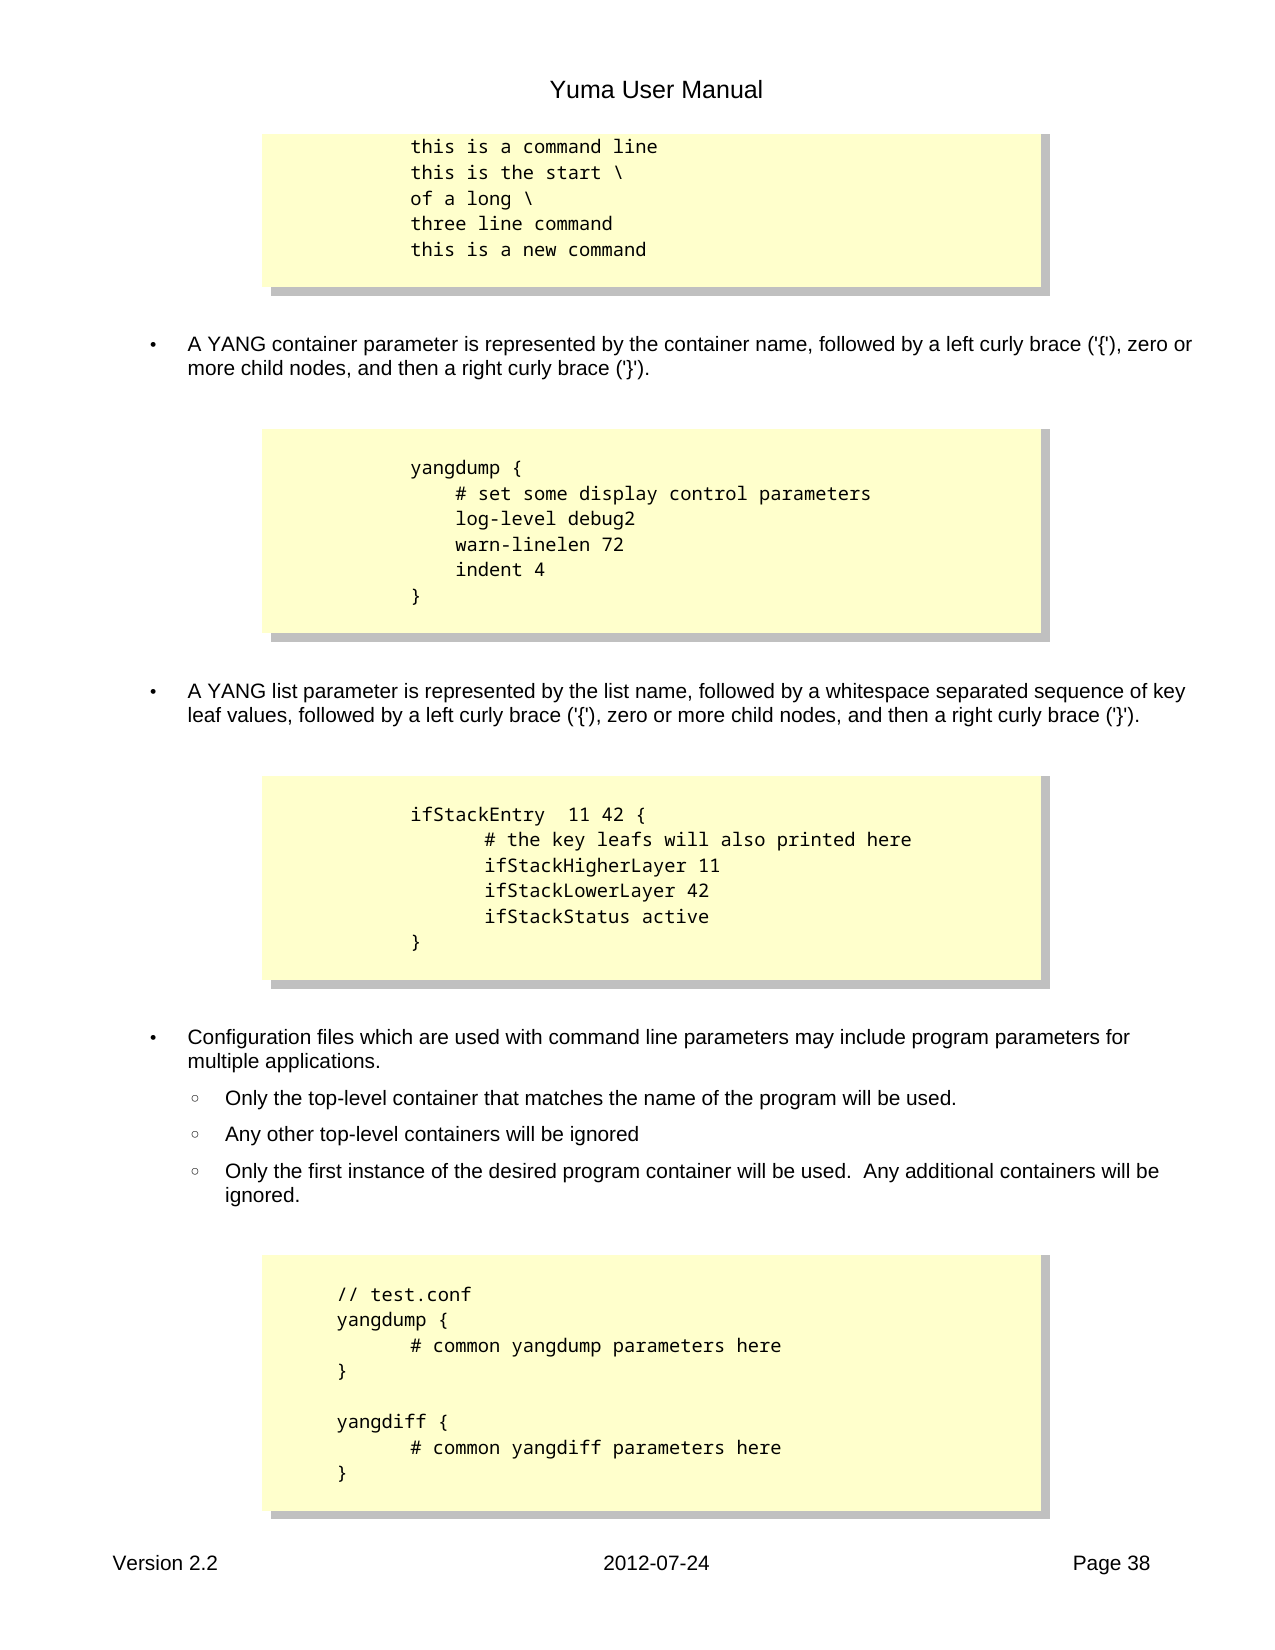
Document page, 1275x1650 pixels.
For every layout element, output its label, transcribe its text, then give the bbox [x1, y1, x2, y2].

text ifStackStatus active [262, 903, 1041, 929]
text this is a command line [262, 134, 1041, 159]
text this is a new command [262, 236, 1041, 261]
text this is the start \ [262, 159, 1041, 185]
text } [262, 1357, 1041, 1383]
text // test.conf [262, 1281, 1041, 1306]
text # set some display control parameters [262, 480, 1041, 506]
text three line command [262, 210, 1041, 236]
list Only the first instance of the desired program container will be used. Any additional containers will be ignored. [187, 1158, 1200, 1206]
text yangdump { [262, 1306, 1041, 1332]
text } [262, 1459, 1041, 1485]
text log-level debug2 [262, 506, 1041, 531]
text } [262, 582, 1041, 608]
text ifStackEntry 11 42 { [262, 801, 1041, 827]
text yangdump { [262, 455, 1041, 480]
text # common yangdiff parameters here [262, 1434, 1041, 1459]
text # common yangdump parameters here [262, 1332, 1041, 1357]
text ifStackLowerLayer 42 [262, 878, 1041, 903]
text } [262, 929, 1041, 954]
text of a long \ [262, 185, 1041, 210]
text ifStackHigherLayer 11 [262, 852, 1041, 878]
text warn-linelen 72 [262, 531, 1041, 557]
list Any other top-level containers will be ignored [187, 1122, 1200, 1146]
list Only the top-level container that matches the name of the program will be used. [187, 1086, 1200, 1109]
list A YANG container parameter is represented by the container name, followed by a left curly brace ('{'), zero or more child nodes, and then a right curly brace ('}'). [150, 332, 1200, 380]
text # the key leafs will also printed here [262, 827, 1041, 852]
list A YANG list parameter is represented by the list name, followed by a whitespace separated sequence of key leaf values, followed by a left curly brace ('{'), zero or more child nodes, and then a right curly brace ('}'). [150, 679, 1200, 727]
text indent 4 [262, 557, 1041, 582]
text yangdiff { [262, 1408, 1041, 1434]
list Configuration files which are used with command line parameters may include program parameters for multiple applications. [150, 1025, 1200, 1073]
